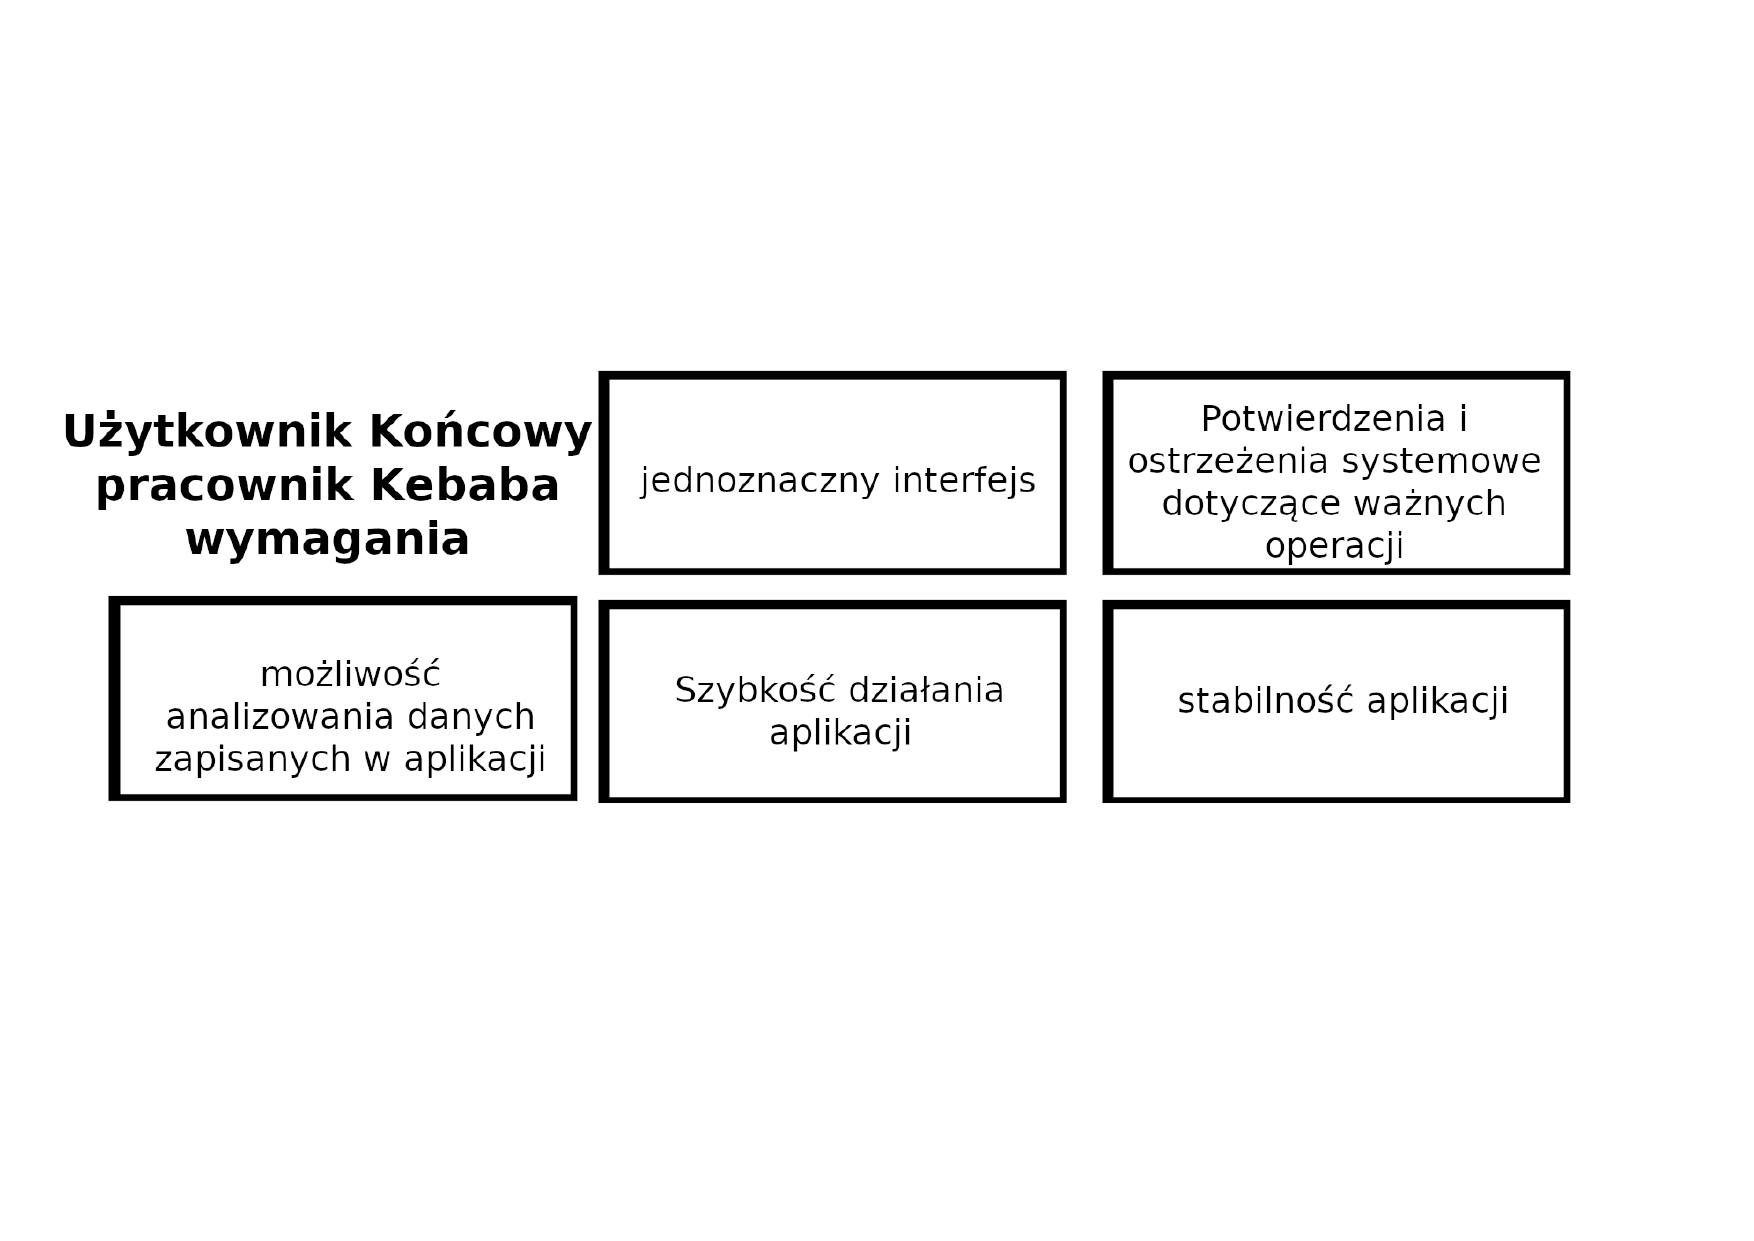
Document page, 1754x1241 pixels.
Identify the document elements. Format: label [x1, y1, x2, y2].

picture [33, 165, 1724, 1116]
